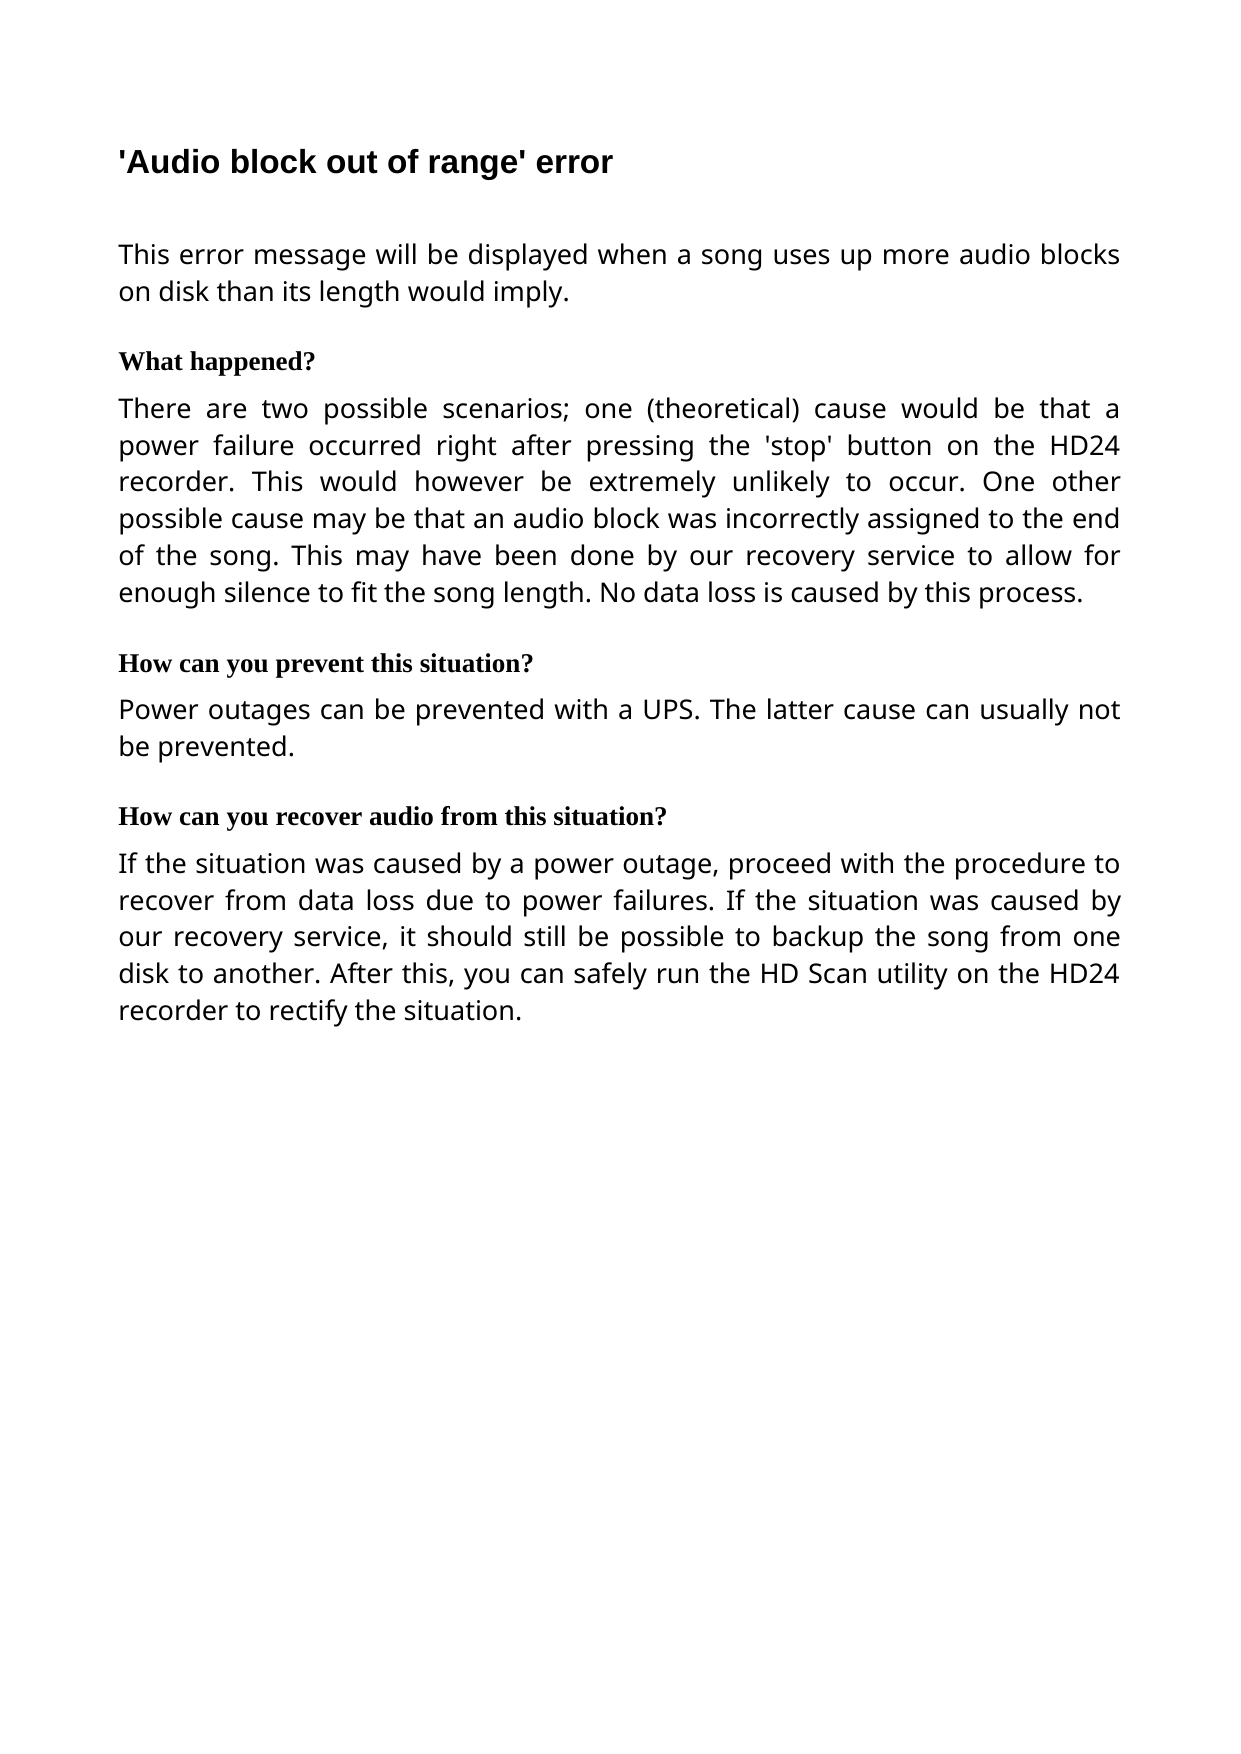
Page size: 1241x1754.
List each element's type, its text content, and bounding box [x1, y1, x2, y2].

subtitle How can you prevent this situation? [118, 648, 1122, 678]
text This error message will be displayed when a song uses up more audio blocks on disk than its length would imply. [118, 235, 1122, 309]
text If the situation was caused by a power outage, proceed with the procedure to recover from data loss due to power failures. If the situation was caused by our recovery service, it should still be possible to backup the song from one disk to another. After this, you can safely run the HD Scan utility on the HD24 recorder to rectify the situation. [118, 844, 1122, 1028]
subtitle How can you recover audio from this situation? [118, 802, 1122, 832]
subtitle 'Audio block out of range' error [118, 143, 1122, 180]
text There are two possible scenarios; one (theoretical) cause would be that a power failure occurred right after pressing the 'stop' button on the HD24 recorder. This would however be extremely unlikely to occur. One other possible cause may be that an audio block was incorrectly assigned to the end of the song. This may have been done by our recovery service to allow for enough silence to fit the song length. No data loss is caused by this process. [118, 389, 1122, 610]
text Power outages can be prevented with a UPS. The latter cause can usually not be prevented. [118, 690, 1122, 764]
subtitle What happened? [118, 347, 1122, 377]
